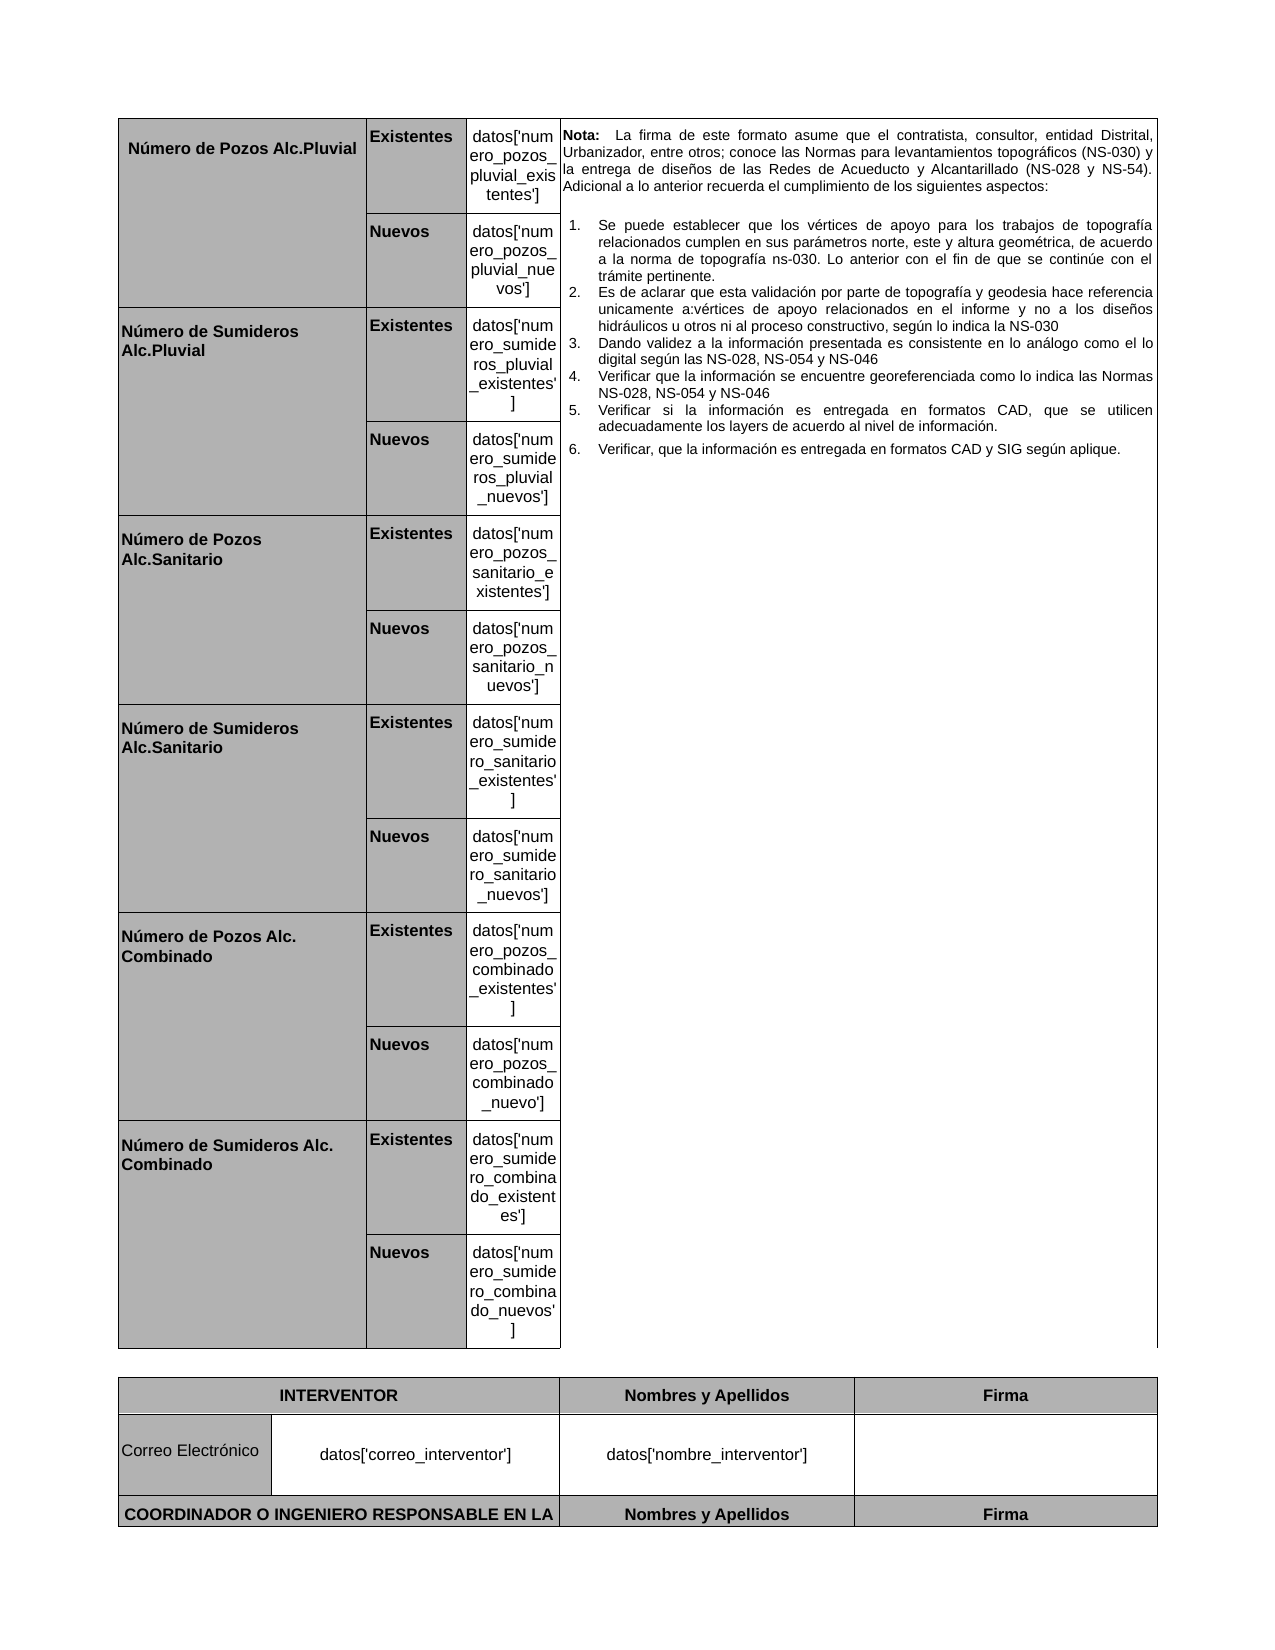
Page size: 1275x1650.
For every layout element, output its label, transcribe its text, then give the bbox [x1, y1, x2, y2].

table_cell Número de Pozos Alc.Pluvial [119, 119, 366, 307]
table_cell Firma [855, 1496, 1157, 1526]
table_cell Número de Sumideros Alc.Pluvial [119, 308, 366, 515]
table_cell datos['numero_sumidero_sanitario_nuevos'] [467, 819, 560, 912]
table_cell datos['numero_pozos_sanitario_existentes'] [467, 516, 560, 610]
table_cell datos['numero_sumidero_combinado_nuevos'] [467, 1235, 560, 1348]
table_cell datos['numero_sumidero_combinado_existentes'] [467, 1121, 560, 1234]
table_cell Existentes [367, 1121, 466, 1234]
table_cell Nuevos [367, 214, 466, 307]
table_cell Nuevos [367, 1027, 466, 1120]
table_cell datos['numero_pozos_combinado_existentes'] [467, 913, 560, 1026]
table_header Nombres y Apellidos [560, 1378, 854, 1413]
table_cell Número de Sumideros Alc. Combinado [119, 1121, 366, 1348]
table_cell Número de Pozos Alc.Sanitario [119, 516, 366, 704]
table_cell Existentes [367, 913, 466, 1026]
table_cell datos['numero_pozos_pluvial_nuevos'] [467, 214, 560, 307]
table_cell datos['numero_sumideros_pluvial_nuevos'] [467, 422, 560, 515]
table_cell datos['nombre_interventor'] [560, 1415, 854, 1495]
table_header INTERVENTOR [119, 1378, 559, 1413]
table_cell datos['numero_pozos_combinado_nuevo'] [467, 1027, 560, 1120]
table_cell Nombres y Apellidos [560, 1496, 854, 1526]
table_header Firma [855, 1378, 1157, 1413]
table_cell datos['numero_pozos_sanitario_nuevos'] [467, 611, 560, 704]
table_cell Existentes [367, 705, 466, 818]
table_cell Número de Pozos Alc. Combinado [119, 913, 366, 1120]
table_cell Nuevos [367, 1235, 466, 1348]
table_cell datos['numero_pozos_pluvial_existentes'] [467, 119, 560, 213]
table_cell Nuevos [367, 611, 466, 704]
table_cell Existentes [367, 516, 466, 610]
table_cell Existentes [367, 119, 466, 213]
table_cell [855, 1415, 1157, 1495]
table_cell datos['correo_interventor'] [272, 1415, 559, 1495]
table_cell Existentes [367, 308, 466, 421]
table_cell datos['numero_sumideros_pluvial_existentes'] [467, 308, 560, 421]
table_cell Nuevos [367, 422, 466, 515]
table_cell Número de Sumideros Alc.Sanitario [119, 705, 366, 912]
table_cell datos['numero_sumidero_sanitario_existentes'] [467, 705, 560, 818]
table_cell Correo Electrónico [119, 1415, 271, 1495]
table_cell COORDINADOR O INGENIERO RESPONSABLE EN LA [119, 1496, 559, 1526]
table_cell Nuevos [367, 819, 466, 912]
